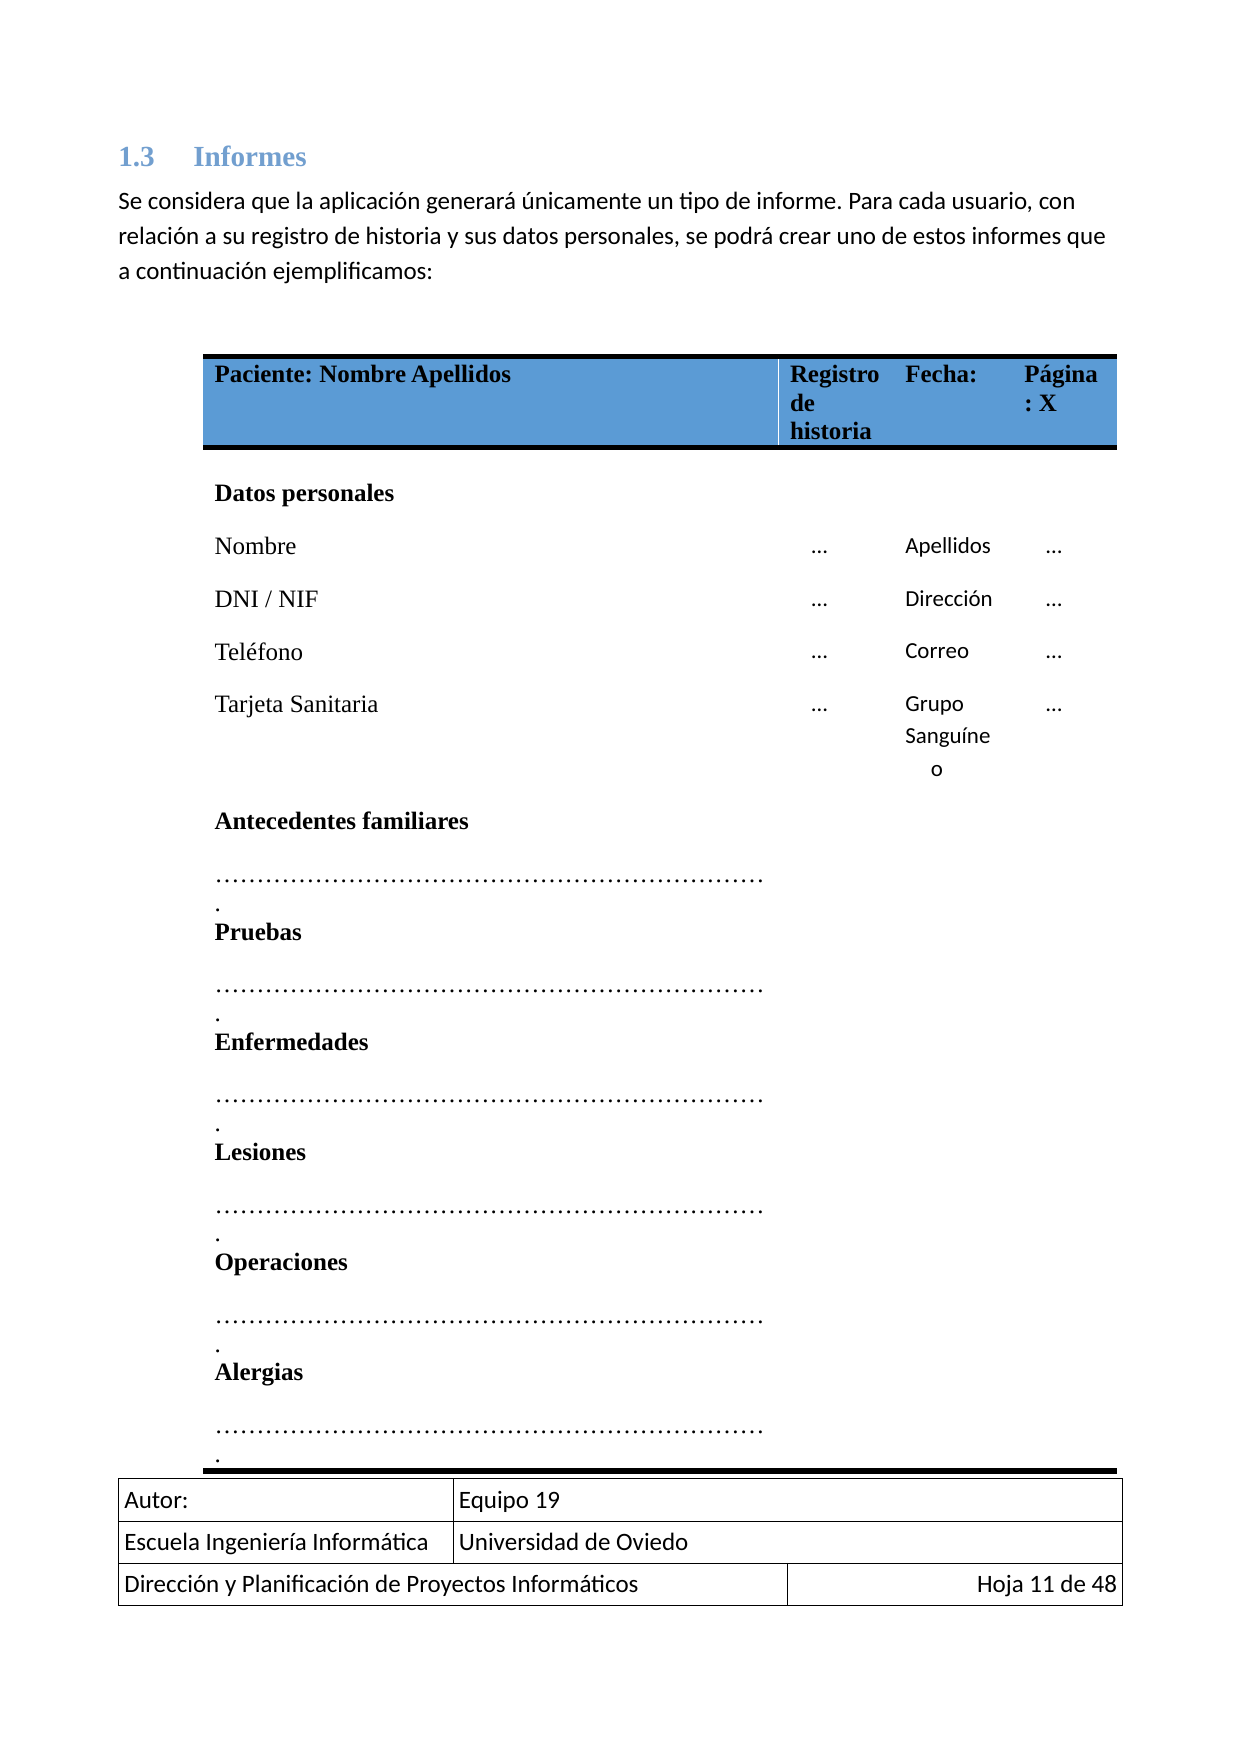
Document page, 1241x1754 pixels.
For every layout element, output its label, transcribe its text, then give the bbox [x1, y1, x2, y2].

table_cell [894, 1190, 1013, 1247]
table_cell Apellidos [894, 531, 1013, 584]
table_cell [894, 1410, 1013, 1468]
table_cell …………………………………………………………. [203, 1410, 778, 1468]
table_cell [1013, 917, 1117, 969]
table_cell [1013, 1410, 1117, 1468]
table_cell [894, 917, 1013, 969]
table_cell [1013, 479, 1117, 531]
table_cell [779, 1300, 894, 1357]
table_cell [1013, 1358, 1117, 1410]
table_cell Tarjeta Sanitaria [203, 689, 778, 806]
subtitle Informes [118, 139, 1122, 172]
table_cell [1013, 969, 1117, 1027]
table_cell … [779, 637, 894, 689]
table_cell … [1013, 531, 1117, 584]
table_cell Alergias [203, 1358, 778, 1410]
table_cell [894, 450, 1013, 478]
table_cell [779, 450, 894, 478]
table_cell [894, 479, 1013, 531]
table_cell [779, 1358, 894, 1410]
table_cell Lesiones [203, 1137, 778, 1190]
table_cell [779, 1137, 894, 1190]
table_cell [779, 1190, 894, 1247]
table_header Fecha: [894, 359, 1013, 445]
table_cell [779, 1080, 894, 1137]
table_cell … [779, 584, 894, 637]
table_cell [779, 1247, 894, 1300]
table_cell … [1013, 689, 1117, 806]
table_cell [779, 479, 894, 531]
table_cell Enfermedades [203, 1027, 778, 1079]
table_cell … [779, 689, 894, 806]
table_cell [203, 450, 778, 478]
table_cell [894, 806, 1013, 859]
table_header Paciente: Nombre Apellidos [203, 359, 778, 445]
table_cell [894, 1358, 1013, 1410]
table_cell Grupo Sanguíneo [894, 689, 1013, 806]
table_cell …………………………………………………………. [203, 1190, 778, 1247]
table_header Registro de historia [779, 359, 894, 445]
table_cell [894, 1137, 1013, 1190]
table_cell Operaciones [203, 1247, 778, 1300]
table_cell …………………………………………………………. [203, 969, 778, 1027]
table_cell [1013, 1137, 1117, 1190]
table_cell Dirección [894, 584, 1013, 637]
table_cell Teléfono [203, 637, 778, 689]
table_cell [894, 969, 1013, 1027]
table_cell [1013, 1300, 1117, 1357]
text Se considera que la aplicación generará únicamente un tipo de informe. Para cada usuario, con relación a su registro de historia y sus datos personales, se podrá crear uno de estos informes que a continuación ejemplificamos: [118, 185, 1122, 286]
table_cell [1013, 1190, 1117, 1247]
table_cell Nombre [203, 531, 778, 584]
table_cell [894, 1300, 1013, 1357]
table_cell [779, 917, 894, 969]
table_cell Pruebas [203, 917, 778, 969]
table_cell [1013, 1247, 1117, 1300]
table_cell … [1013, 584, 1117, 637]
table_cell [1013, 1080, 1117, 1137]
table_cell [894, 1027, 1013, 1079]
table_cell [1013, 1027, 1117, 1079]
table_header Página: X [1013, 359, 1117, 445]
table_cell [1013, 450, 1117, 478]
table_cell [894, 1080, 1013, 1137]
table_cell …………………………………………………………. [203, 1080, 778, 1137]
table_cell …………………………………………………………. [203, 859, 778, 917]
table_cell [1013, 806, 1117, 859]
table_cell … [779, 531, 894, 584]
table_cell [779, 969, 894, 1027]
table_cell [779, 859, 894, 917]
table_cell Antecedentes familiares [203, 806, 778, 859]
table_cell Datos personales [203, 479, 778, 531]
table_cell [779, 1410, 894, 1468]
table_cell [894, 1247, 1013, 1300]
table_cell …………………………………………………………. [203, 1300, 778, 1357]
table_cell Correo [894, 637, 1013, 689]
table_cell … [1013, 637, 1117, 689]
table_cell [1013, 859, 1117, 917]
table_cell [779, 1027, 894, 1079]
table_cell DNI / NIF [203, 584, 778, 637]
table_cell [779, 806, 894, 859]
table_cell [894, 859, 1013, 917]
